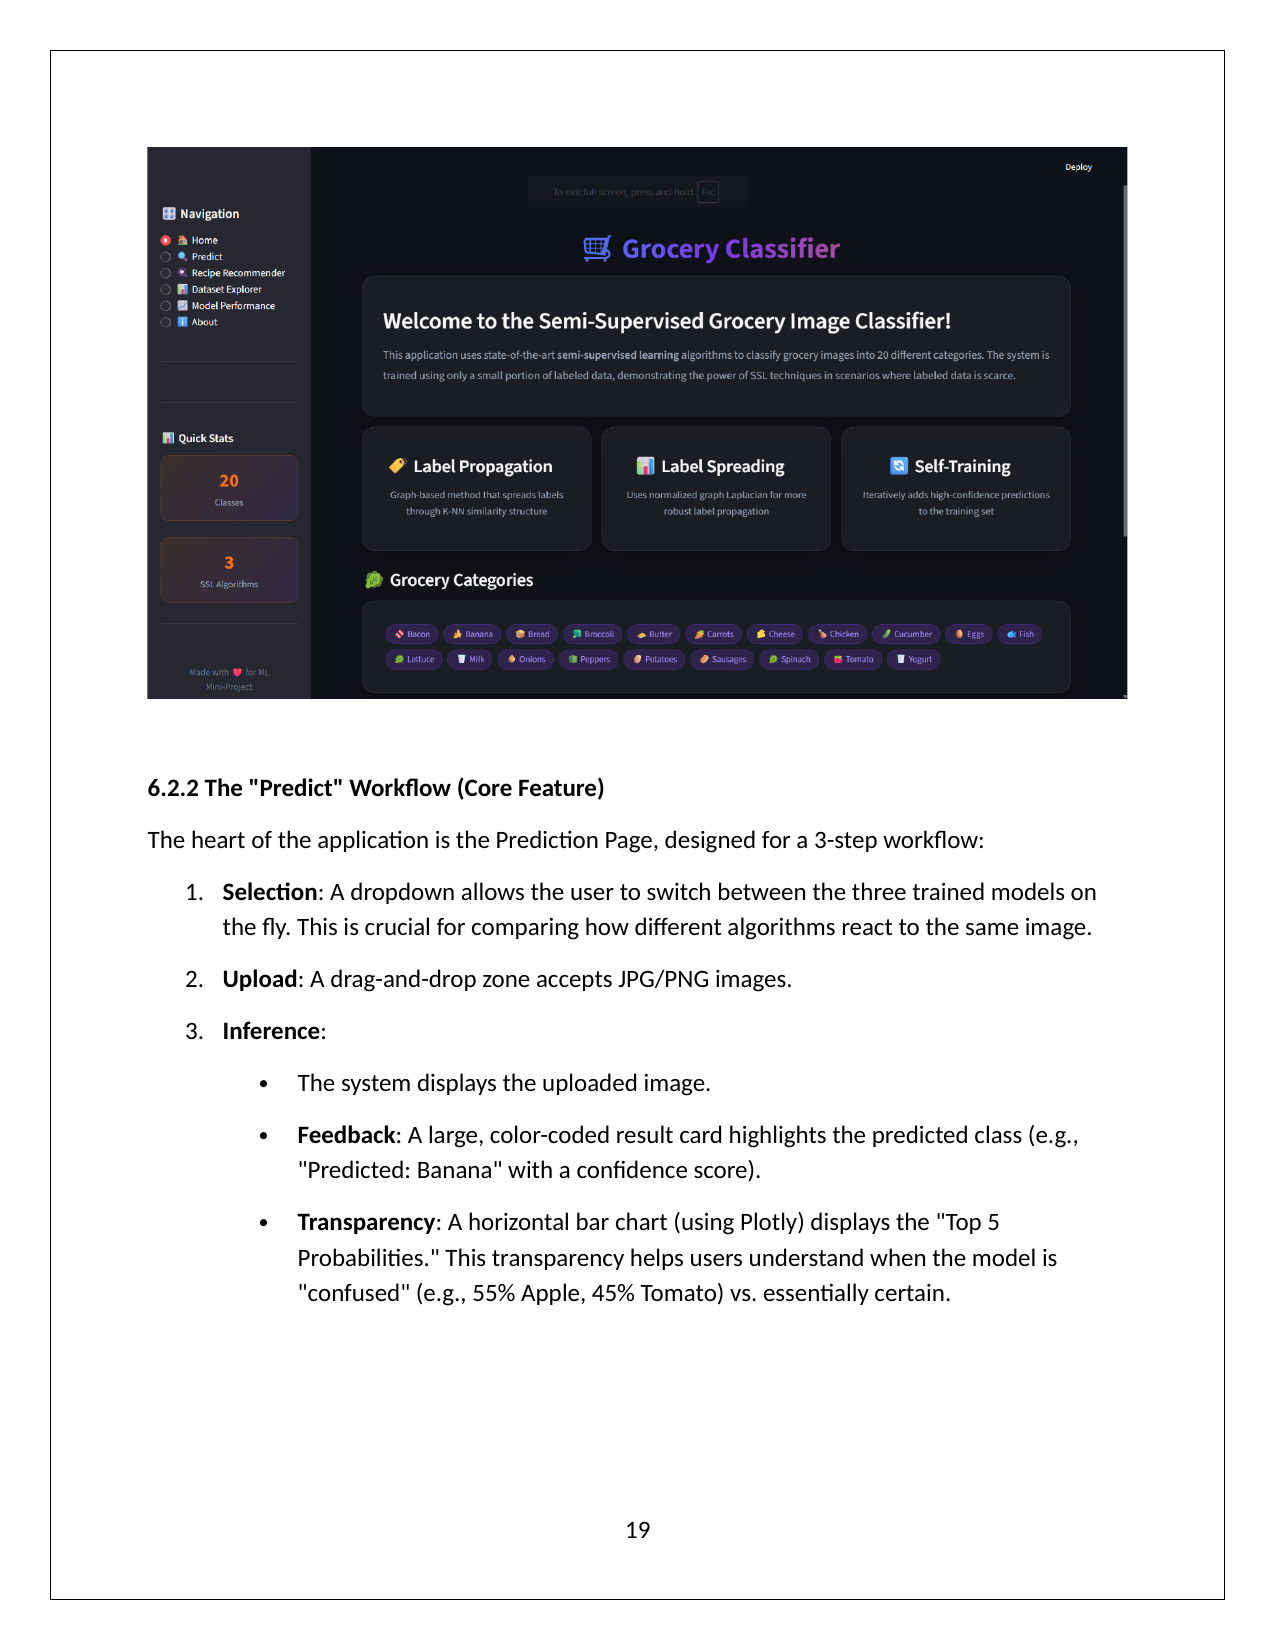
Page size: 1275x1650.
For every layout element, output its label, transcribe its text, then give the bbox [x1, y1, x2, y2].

picture [147, 147, 1128, 699]
text 6.2.2 The "Predict" Workflow (Core Feature) [147, 772, 1127, 802]
list The system displays the uploaded image. [260, 1067, 1127, 1098]
list Feedback: A large, color-coded result card highlights the predicted class (e.g., "Predicted: Banana" with a confidence score). [260, 1119, 1127, 1185]
list Selection: A dropdown allows the user to switch between the three trained models on the fly. This is crucial for comparing how different algorithms react to the same image. [185, 876, 1127, 942]
list Inference: [185, 1015, 1127, 1046]
text The heart of the application is the Prediction Page, designed for a 3-step workflow: [147, 824, 1127, 854]
list Transparency: A horizontal bar chart (using Plotly) displays the "Top 5 Probabilities." This transparency helps users understand when the model is "confused" (e.g., 55% Apple, 45% Tomato) vs. essentially certain. [260, 1206, 1127, 1307]
list Upload: A drag-and-drop zone accepts JPG/PNG images. [185, 963, 1127, 994]
